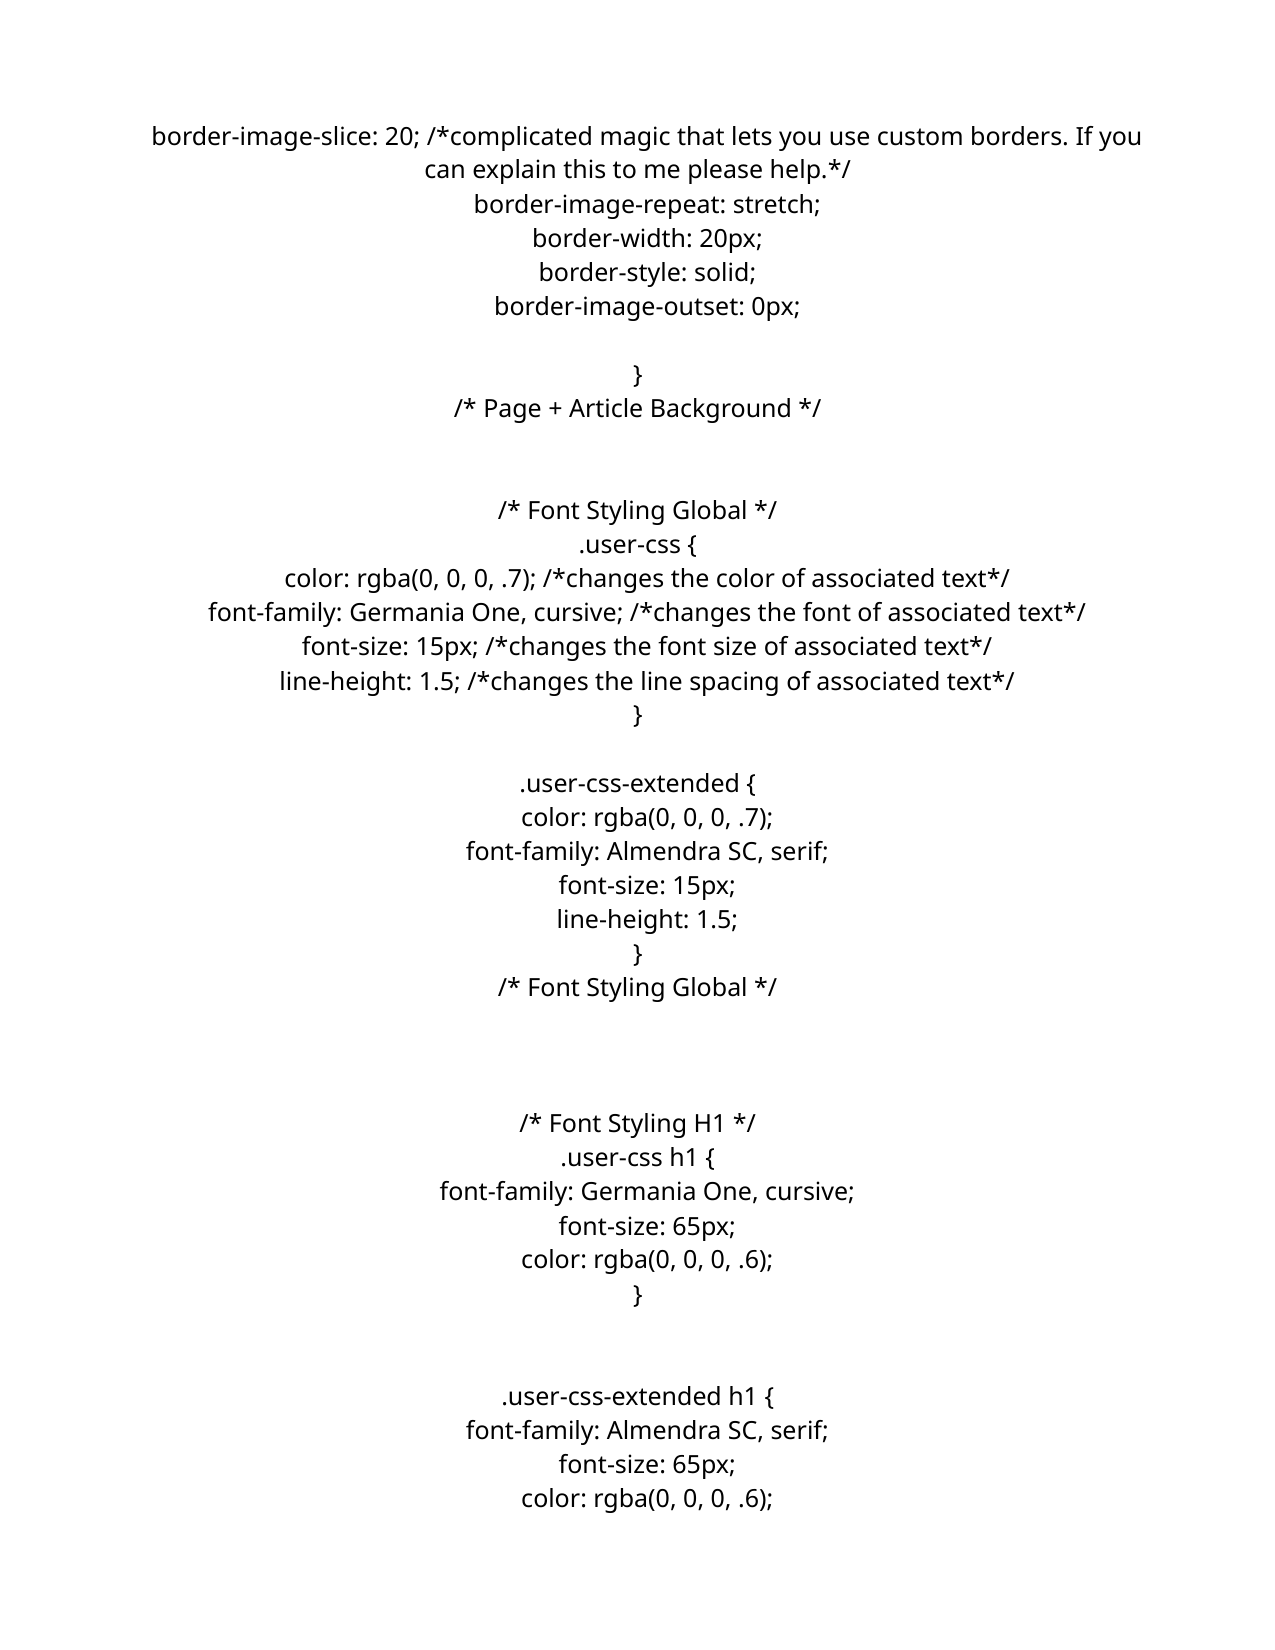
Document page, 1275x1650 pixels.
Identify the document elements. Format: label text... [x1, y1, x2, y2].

text } [118, 1276, 1157, 1310]
text color: rgba(0, 0, 0, .6); [118, 1481, 1157, 1515]
text border-image-slice: 20; /*complicated magic that lets you use custom borders. If you can explain this to me please help.*/ [118, 118, 1157, 186]
text /* Font Styling Global */ [118, 493, 1157, 527]
text color: rgba(0, 0, 0, .6); [118, 1242, 1157, 1276]
text } [118, 697, 1157, 731]
text } [118, 357, 1157, 391]
text font-size: 65px; [118, 1208, 1157, 1242]
text /* Page + Article Background */ [118, 391, 1157, 425]
text border-style: solid; [118, 254, 1157, 288]
text border-width: 20px; [118, 220, 1157, 254]
text font-family: Almendra SC, serif; [118, 1412, 1157, 1447]
text font-family: Germania One, cursive; /*changes the font of associated text*/ [118, 595, 1157, 629]
text .user-css h1 { [118, 1140, 1157, 1174]
text /* Font Styling H1 */ [118, 1106, 1157, 1140]
text font-size: 15px; [118, 867, 1157, 902]
text color: rgba(0, 0, 0, .7); /*changes the color of associated text*/ [118, 561, 1157, 595]
text font-family: Almendra SC, serif; [118, 833, 1157, 867]
text font-family: Germania One, cursive; [118, 1174, 1157, 1208]
text font-size: 15px; /*changes the font size of associated text*/ [118, 629, 1157, 663]
text } [118, 936, 1157, 970]
text /* Font Styling Global */ [118, 970, 1157, 1004]
text .user-css-extended h1 { [118, 1378, 1157, 1412]
text border-image-outset: 0px; [118, 288, 1157, 322]
text border-image-repeat: stretch; [118, 186, 1157, 220]
text line-height: 1.5; [118, 902, 1157, 936]
text .user-css-extended { [118, 765, 1157, 799]
text .user-css { [118, 527, 1157, 561]
text font-size: 65px; [118, 1447, 1157, 1481]
text color: rgba(0, 0, 0, .7); [118, 799, 1157, 833]
text line-height: 1.5; /*changes the line spacing of associated text*/ [118, 663, 1157, 697]
